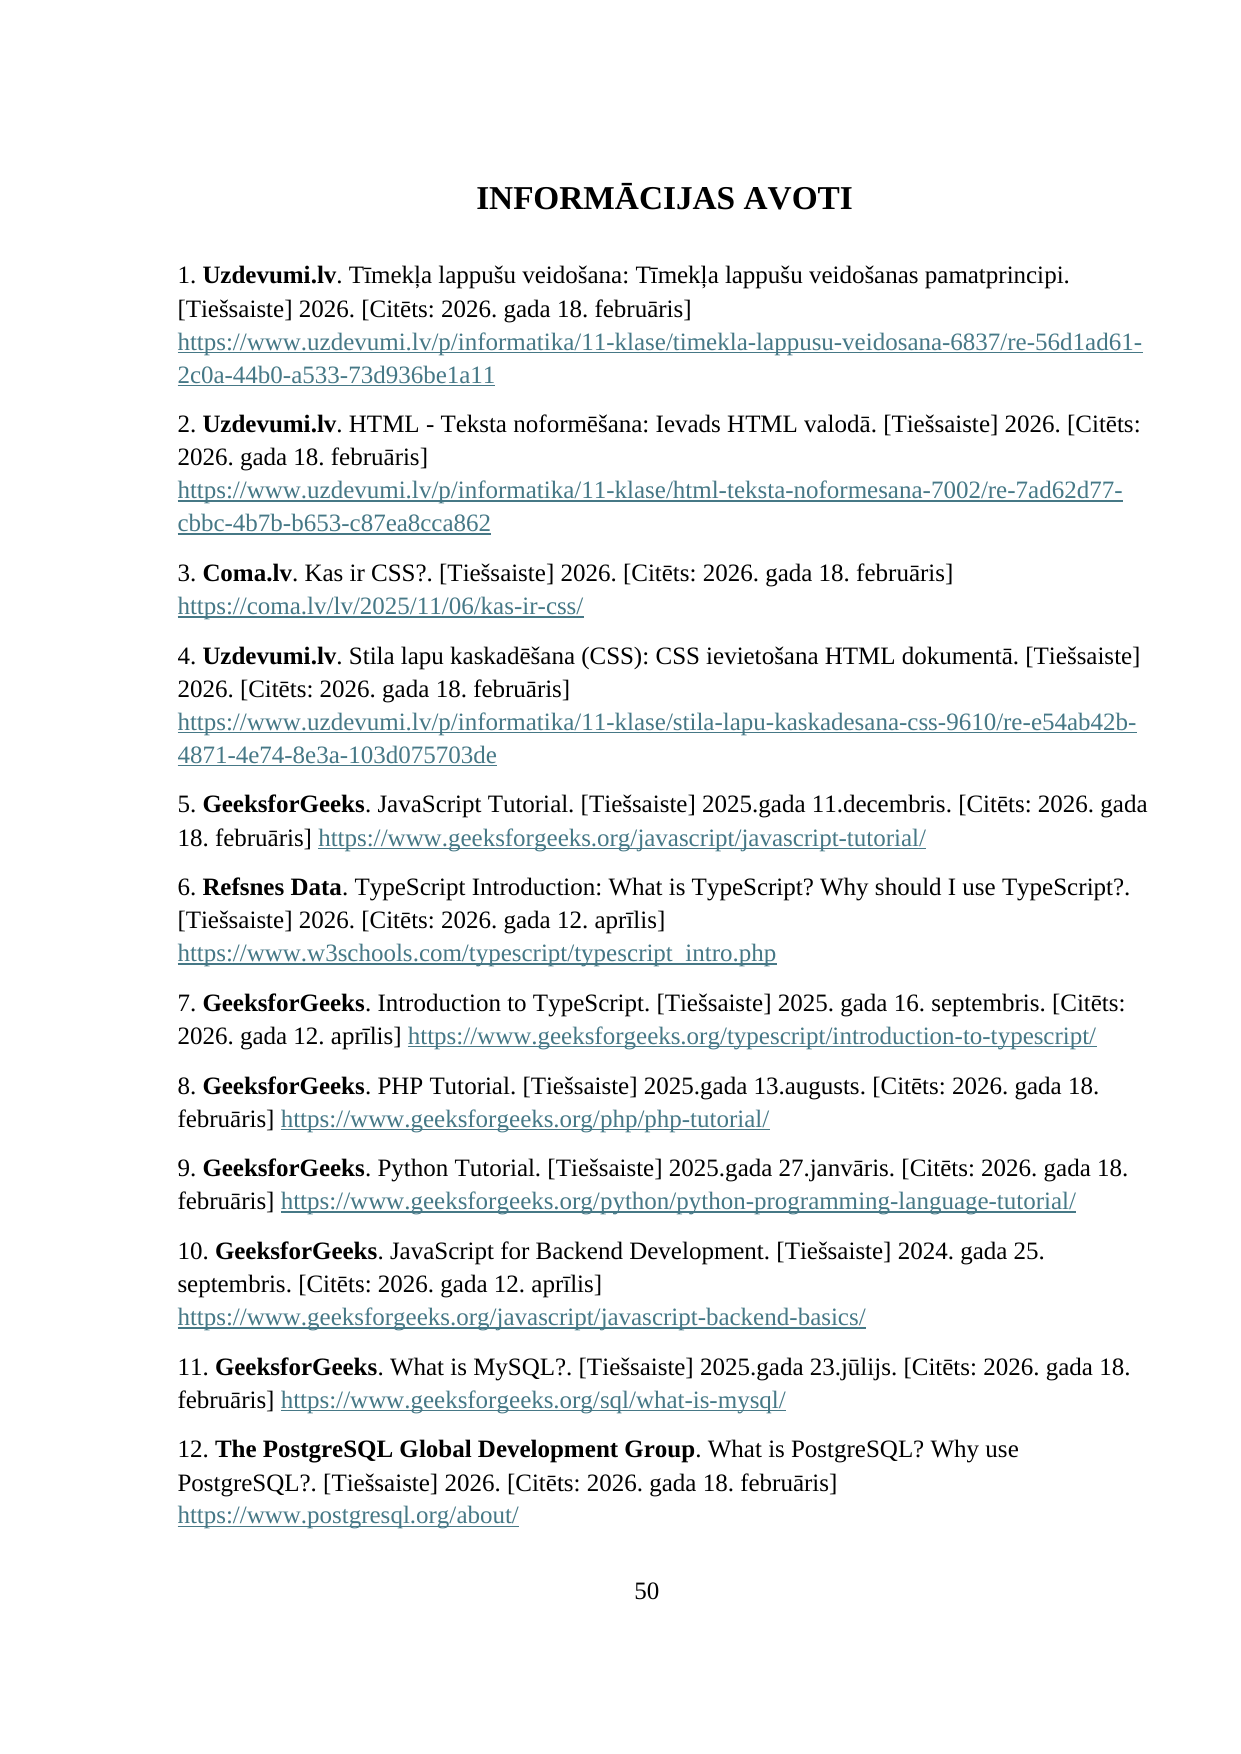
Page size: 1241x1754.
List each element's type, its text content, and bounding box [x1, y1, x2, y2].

text 6. Refsnes Data. TypeScript Introduction: What is TypeScript? Why should I use TypeScript?. [Tiešsaiste] 2026. [Citēts: 2026. gada 12. aprīlis] https://www.w3schools.com/typescript/typescript_intro.php [177, 872, 1152, 967]
subtitle INFORMĀCIJAS AVOTI [177, 178, 1152, 216]
text 5. GeeksforGeeks. JavaScript Tutorial. [Tiešsaiste] 2025.gada 11.decembris. [Citēts: 2026. gada 18. februāris] https://www.geeksforgeeks.org/javascript/javascript-tutorial/ [177, 789, 1152, 851]
text https://www.geeksforgeeks.org/javascript/javascript-backend-basics/ [177, 1302, 1152, 1331]
text 4. Uzdevumi.lv. Stila lapu kaskadēšana (CSS): CSS ievietošana HTML dokumentā. [Tiešsaiste] 2026. [Citēts: 2026. gada 18. februāris] [177, 641, 1152, 703]
text https://www.uzdevumi.lv/p/informatika/11-klase/html-teksta-noformesana-7002/re-7ad62d77-cbbc-4b7b-b653-c87ea8cca862 [177, 475, 1152, 537]
text 3. Coma.lv. Kas ir CSS?. [Tiešsaiste] 2026. [Citēts: 2026. gada 18. februāris] [177, 558, 1152, 587]
text https://www.uzdevumi.lv/p/informatika/11-klase/timekla-lappusu-veidosana-6837/re-56d1ad61-2c0a-44b0-a533-73d936be1a11 [177, 327, 1152, 388]
text https://www.uzdevumi.lv/p/informatika/11-klase/stila-lapu-kaskadesana-css-9610/re-e54ab42b-4871-4e74-8e3a-103d075703de [177, 707, 1152, 769]
text https://coma.lv/lv/2025/11/06/kas-ir-css/ [177, 591, 1152, 620]
text 12. The PostgreSQL Global Development Group. What is PostgreSQL? Why use PostgreSQL?. [Tiešsaiste] 2026. [Citēts: 2026. gada 18. februāris] [177, 1434, 1152, 1496]
text 1. Uzdevumi.lv. Tīmekļa lappušu veidošana: Tīmekļa lappušu veidošanas pamatprincipi. [Tiešsaiste] 2026. [Citēts: 2026. gada 18. februāris] [177, 261, 1152, 322]
text 2. Uzdevumi.lv. HTML - Teksta noformēšana: Ievads HTML valodā. [Tiešsaiste] 2026. [Citēts: 2026. gada 18. februāris] [177, 409, 1152, 471]
text https://www.postgresql.org/about/ [177, 1501, 1152, 1529]
text 9. GeeksforGeeks. Python Tutorial. [Tiešsaiste] 2025.gada 27.janvāris. [Citēts: 2026. gada 18. februāris] https://www.geeksforgeeks.org/python/python-programming-language-tutorial/ [177, 1153, 1152, 1215]
text 10. GeeksforGeeks. JavaScript for Backend Development. [Tiešsaiste] 2024. gada 25. septembris. [Citēts: 2026. gada 12. aprīlis] [177, 1236, 1152, 1298]
text 7. GeeksforGeeks. Introduction to TypeScript. [Tiešsaiste] 2025. gada 16. septembris. [Citēts: 2026. gada 12. aprīlis] https://www.geeksforgeeks.org/typescript/introduction-to-typescript/ [177, 988, 1152, 1050]
text 8. GeeksforGeeks. PHP Tutorial. [Tiešsaiste] 2025.gada 13.augusts. [Citēts: 2026. gada 18. februāris] https://www.geeksforgeeks.org/php/php-tutorial/ [177, 1071, 1152, 1132]
text 11. GeeksforGeeks. What is MySQL?. [Tiešsaiste] 2025.gada 23.jūlijs. [Citēts: 2026. gada 18. februāris] https://www.geeksforgeeks.org/sql/what-is-mysql/ [177, 1352, 1152, 1414]
